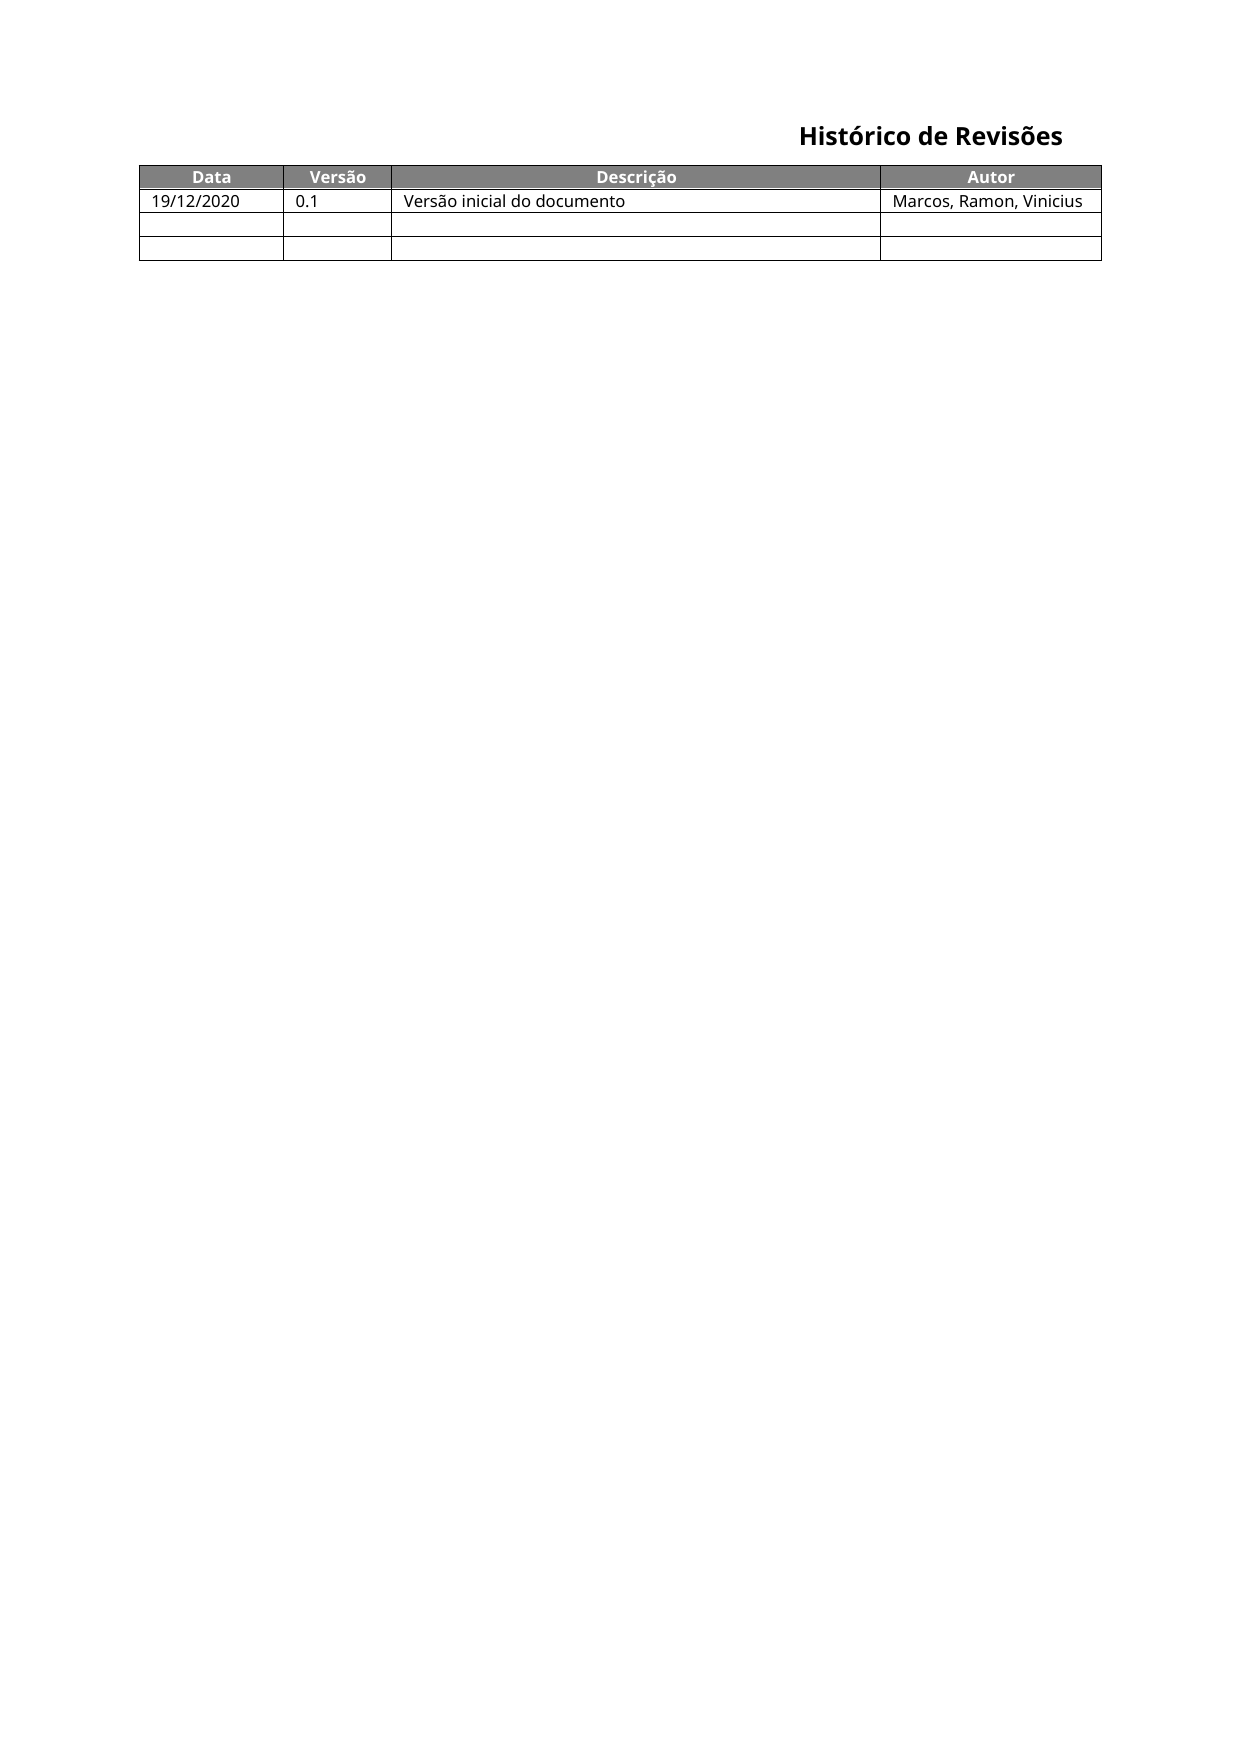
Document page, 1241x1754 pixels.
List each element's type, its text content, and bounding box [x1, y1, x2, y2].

table_cell [284, 213, 391, 236]
table_cell [140, 213, 283, 236]
table_cell [140, 237, 283, 260]
table_cell 19/12/2020 [140, 190, 283, 212]
table_header Autor [881, 166, 1101, 188]
table_header Versão [284, 166, 391, 188]
table_cell 0.1 [284, 190, 391, 212]
table_cell [881, 213, 1101, 236]
table_cell Versão inicial do documento [392, 190, 880, 212]
table_cell Marcos, Ramon, Vinicius [881, 190, 1101, 212]
table_cell [392, 213, 880, 236]
table_cell [392, 237, 880, 260]
text Histórico de Revisões [177, 118, 1063, 152]
table_header Descrição [392, 166, 880, 188]
table_header Data [140, 166, 283, 188]
table_cell [284, 237, 391, 260]
table_cell [881, 237, 1101, 260]
